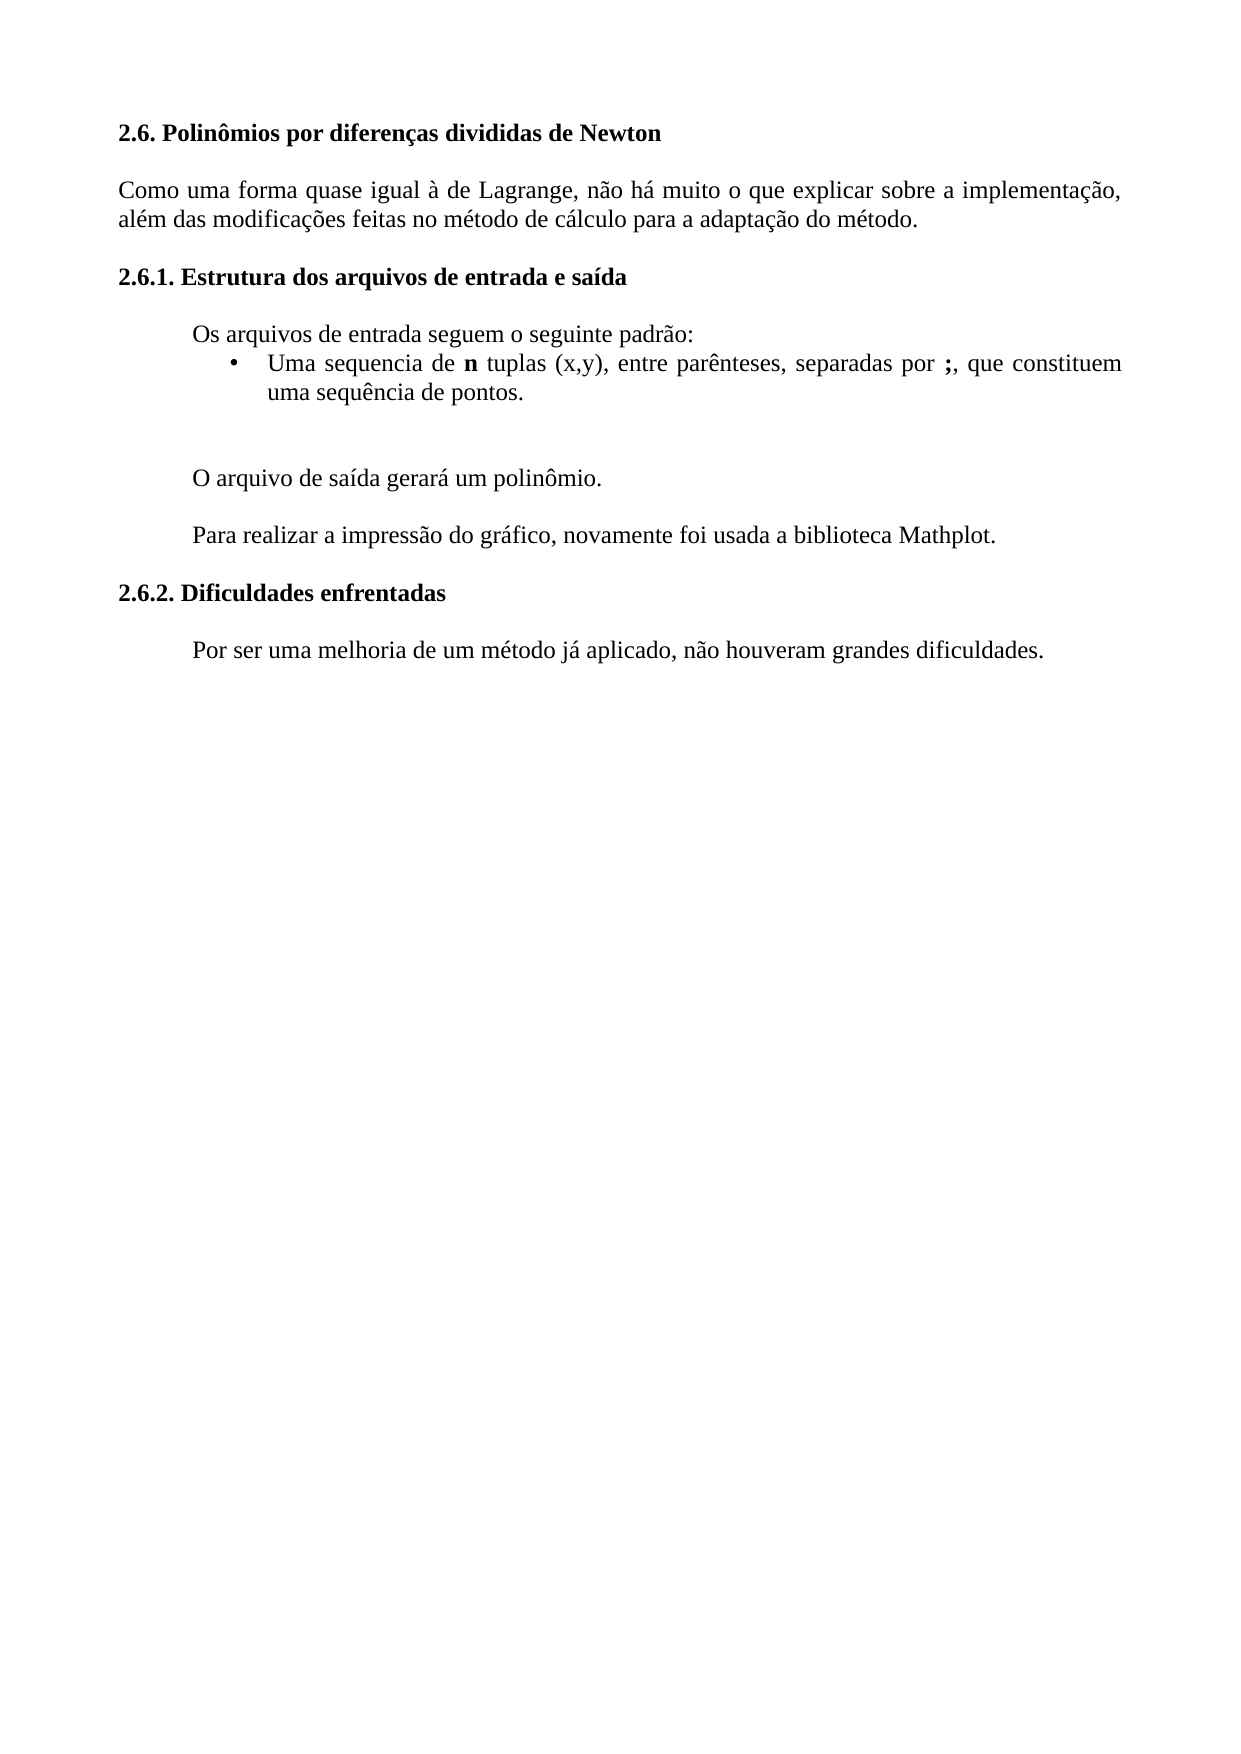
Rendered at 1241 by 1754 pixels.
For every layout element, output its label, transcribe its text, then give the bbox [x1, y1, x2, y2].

text Como uma forma quase igual à de Lagrange, não há muito o que explicar sobre a implementação, além das modificações feitas no método de cálculo para a adaptação do método. [118, 176, 1122, 233]
text 2.6.1. Estrutura dos arquivos de entrada e saída [118, 262, 1122, 291]
text Por ser uma melhoria de um método já aplicado, não houveram grandes dificuldades. [118, 636, 1122, 664]
text Para realizar a impressão do gráfico, novamente foi usada a biblioteca Mathplot. [118, 521, 1122, 549]
text 2.6.2. Dificuldades enfrentadas [118, 578, 1122, 607]
text 2.6. Polinômios por diferenças divididas de Newton [118, 118, 1122, 147]
text Os arquivos de entrada seguem o seguinte padrão: [118, 319, 1122, 348]
text O arquivo de saída gerará um polinômio. [118, 463, 1122, 492]
list Uma sequencia de n tuplas (x,y), entre parênteses, separadas por ;, que constituem uma sequência de pontos. [229, 348, 1122, 406]
